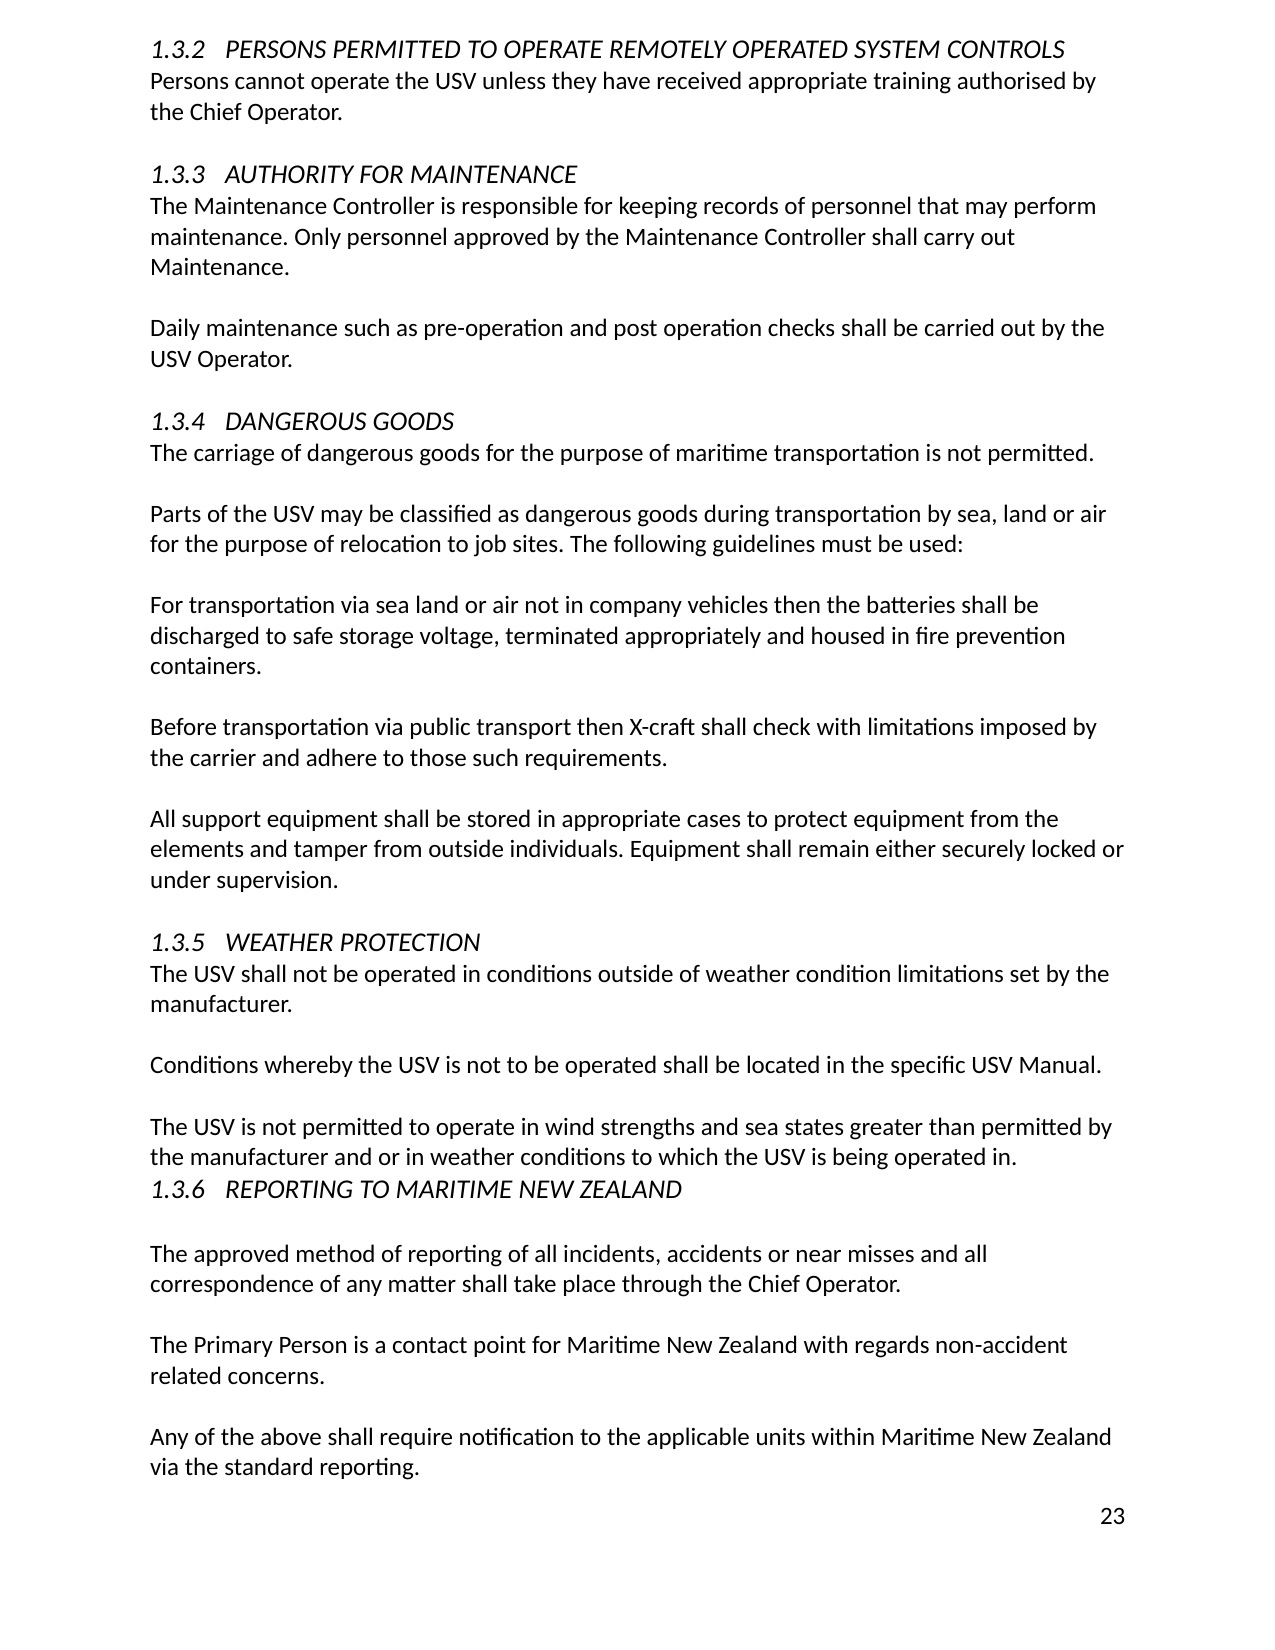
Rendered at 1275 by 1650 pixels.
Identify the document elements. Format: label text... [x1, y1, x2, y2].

text Conditions whereby the USV is not to be operated shall be located in the specific USV Manual. [150, 1050, 1125, 1080]
text The approved method of reporting of all incidents, accidents or near misses and all correspondence of any matter shall take place through the Chief Operator. [150, 1238, 1119, 1299]
text 1.3.6 REPORTING TO MARITIME NEW ZEALAND [150, 1172, 1125, 1205]
text The Maintenance Controller is responsible for keeping records of personnel that may perform maintenance. Only personnel approved by the Maintenance Controller shall carry out Maintenance. [150, 190, 1125, 282]
text 1.3.3 AUTHORITY FOR MAINTENANCE [150, 157, 1125, 190]
text 1.3.5 WEATHER PROTECTION [150, 925, 1125, 958]
text 1.3.4 DANGEROUS GOODS [150, 404, 1125, 437]
text All support equipment shall be stored in appropriate cases to protect equipment from the elements and tamper from outside individuals. Equipment shall remain either securely locked or under supervision. [150, 803, 1125, 894]
text The Primary Person is a contact point for Maritime New Zealand with regards non-accident related concerns. [150, 1329, 1119, 1390]
text The carriage of dangerous goods for the purpose of maritime transportation is not permitted. [150, 437, 1125, 467]
text Parts of the USV may be classified as dangerous goods during transportation by sea, land or air for the purpose of relocation to job sites. The following guidelines must be used: [150, 498, 1125, 559]
text 1.3.2 PERSONS PERMITTED TO OPERATE REMOTELY OPERATED SYSTEM CONTROLS [150, 32, 1125, 66]
text The USV shall not be operated in conditions outside of weather condition limitations set by the manufacturer. [150, 958, 1125, 1019]
text Persons cannot operate the USV unless they have received appropriate training authorised by the Chief Operator. [150, 66, 1125, 127]
text The USV is not permitted to operate in wind strengths and sea states greater than permitted by the manufacturer and or in weather conditions to which the USV is being operated in. [150, 1111, 1125, 1172]
text Any of the above shall require notification to the applicable units within Maritime New Zealand via the standard reporting. [150, 1421, 1125, 1482]
text Daily maintenance such as pre-operation and post operation checks shall be carried out by the USV Operator. [150, 312, 1125, 373]
text For transportation via sea land or air not in company vehicles then the batteries shall be discharged to safe storage voltage, terminated appropriately and housed in fire prevention containers. [150, 589, 1125, 681]
text Before transportation via public transport then X-craft shall check with limitations imposed by the carrier and adhere to those such requirements. [150, 711, 1125, 772]
